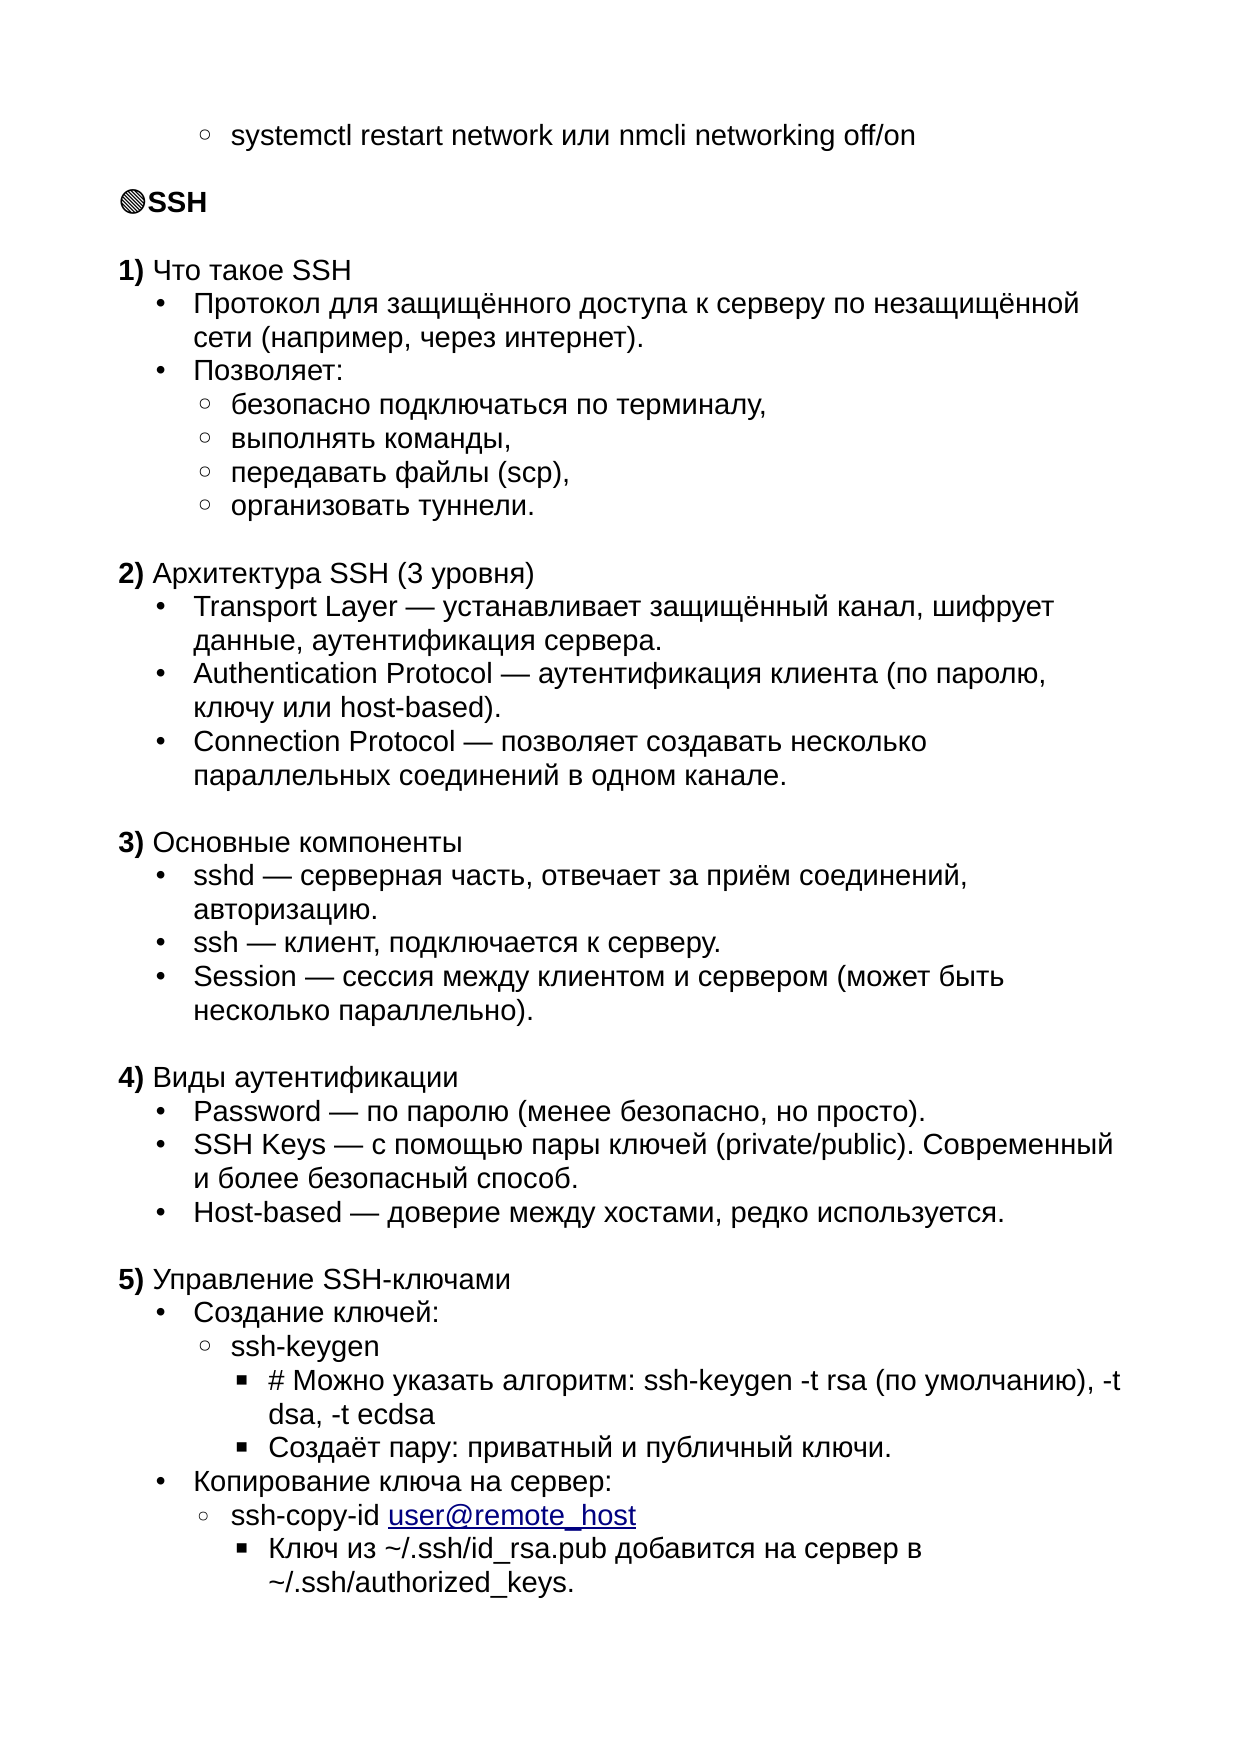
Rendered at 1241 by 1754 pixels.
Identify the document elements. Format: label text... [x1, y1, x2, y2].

list Позволяет: [156, 353, 1122, 387]
list Ключ из ~/.ssh/id_rsa.pub добавится на сервер в ~/.ssh/authorized_keys. [231, 1531, 1122, 1598]
list ssh-copy-id user@remote_host [193, 1498, 1122, 1531]
list передавать файлы (scp), [193, 454, 1122, 488]
list ssh-keygen [193, 1329, 1122, 1363]
list Password — по паролю (менее безопасно, но просто). [156, 1093, 1122, 1127]
text 2) Архитектура SSH (3 уровня) [118, 556, 1122, 589]
text 3) Основные компоненты [118, 824, 1122, 858]
list ssh — клиент, подключается к серверу. [156, 925, 1122, 959]
list организовать туннели. [193, 488, 1122, 522]
list systemctl restart network или nmcli networking off/on [193, 118, 1122, 152]
list Копирование ключа на сервер: [156, 1464, 1122, 1498]
list Протокол для защищённого доступа к серверу по незащищённой сети (например, через интернет). [156, 286, 1122, 353]
list Session — сессия между клиентом и сервером (может быть несколько параллельно). [156, 959, 1122, 1026]
text 1) Что такое SSH [118, 252, 1122, 286]
text 🟢SSH [118, 185, 1122, 219]
list SSH Keys — с помощью пары ключей (private/public). Современный и более безопасный способ. [156, 1127, 1122, 1194]
list Host-based — доверие между хостами, редко используется. [156, 1194, 1122, 1228]
list Создание ключей: [156, 1295, 1122, 1329]
text 5) Управление SSH-ключами [118, 1262, 1122, 1295]
list безопасно подключаться по терминалу, [193, 387, 1122, 421]
text 4) Виды аутентификации [118, 1060, 1122, 1093]
list Transport Layer — устанавливает защищённый канал, шифрует данные, аутентификация сервера. [156, 589, 1122, 656]
list # Можно указать алгоритм: ssh-keygen -t rsa (по умолчанию), -t dsa, -t ecdsa [231, 1363, 1122, 1430]
list Создаёт пару: приватный и публичный ключи. [231, 1430, 1122, 1464]
list sshd — серверная часть, отвечает за приём соединений, авторизацию. [156, 858, 1122, 925]
list Authentication Protocol — аутентификация клиента (по паролю, ключу или host-based). [156, 656, 1122, 724]
list Connection Protocol — позволяет создавать несколько параллельных соединений в одном канале. [156, 724, 1122, 791]
list выполнять команды, [193, 421, 1122, 454]
